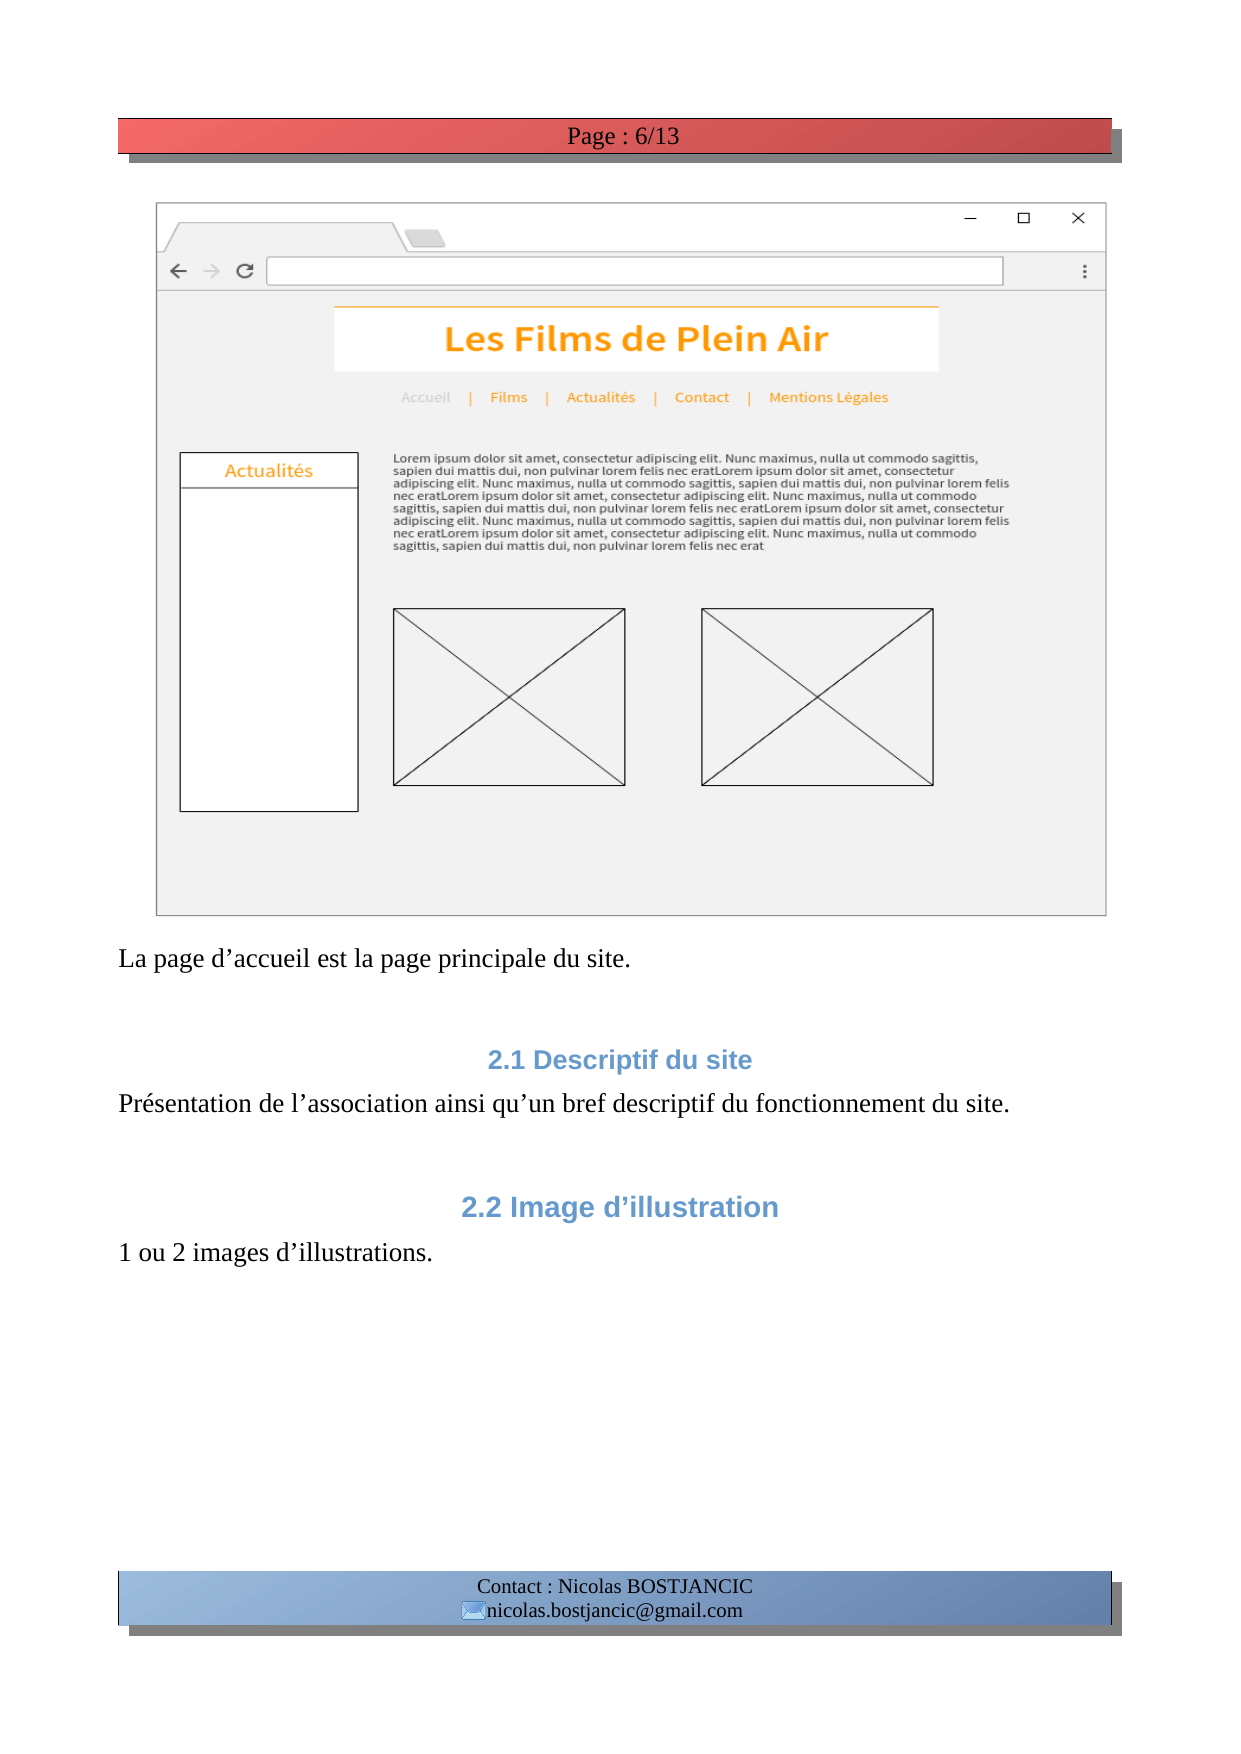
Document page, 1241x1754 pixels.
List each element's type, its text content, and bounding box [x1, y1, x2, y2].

subtitle 2.1 Descriptif du site [118, 1044, 1122, 1075]
subtitle 2.2 Image d’illustration [118, 1189, 1122, 1223]
text La page d’accueil est la page principale du site. [118, 193, 1122, 973]
picture [133, 193, 1107, 942]
text 1 ou 2 images d’illustrations. [118, 1236, 1122, 1267]
text Présentation de l’association ainsi qu’un bref descriptif du fonctionnement du site. [118, 1088, 1122, 1119]
